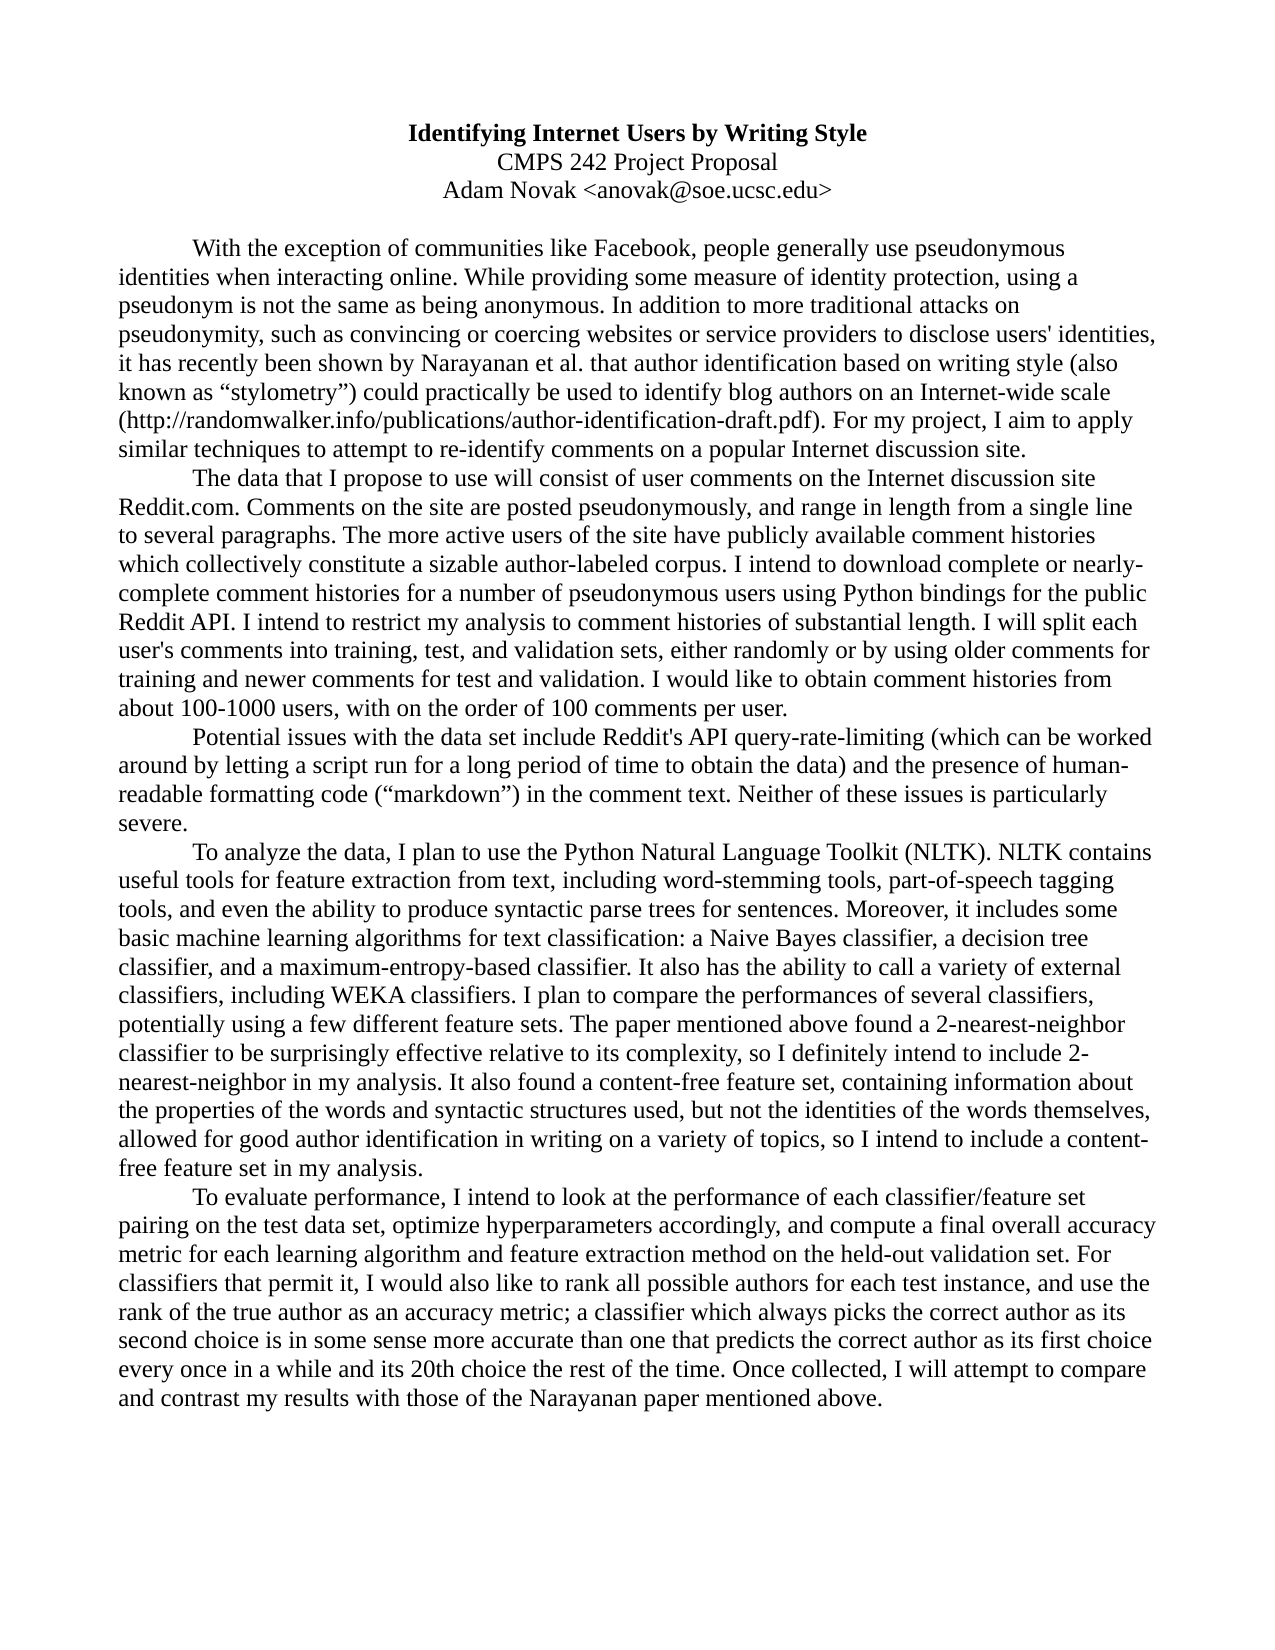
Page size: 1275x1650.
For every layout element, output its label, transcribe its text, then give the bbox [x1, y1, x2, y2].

text Identifying Internet Users by Writing Style [118, 118, 1157, 147]
text With the exception of communities like Facebook, people generally use pseudonymous identities when interacting online. While providing some measure of identity protection, using a pseudonym is not the same as being anonymous. In addition to more traditional attacks on pseudonymity, such as convincing or coercing websites or service providers to disclose users' identities, it has recently been shown by Narayanan et al. that author identification based on writing style (also known as “stylometry”) could practically be used to identify blog authors on an Internet-wide scale (http://randomwalker.info/publications/author-identification-draft.pdf). For my project, I aim to apply similar techniques to attempt to re-identify comments on a popular Internet discussion site. [118, 233, 1157, 463]
text The data that I propose to use will consist of user comments on the Internet discussion site Reddit.com. Comments on the site are posted pseudonymously, and range in length from a single line to several paragraphs. The more active users of the site have publicly available comment histories which collectively constitute a sizable author-labeled corpus. I intend to download complete or nearly-complete comment histories for a number of pseudonymous users using Python bindings for the public Reddit API. I intend to restrict my analysis to comment histories of substantial length. I will split each user's comments into training, test, and validation sets, either randomly or by using older comments for training and newer comments for test and validation. I would like to obtain comment histories from about 100-1000 users, with on the order of 100 comments per user. [118, 463, 1157, 722]
text CMPS 242 Project Proposal [118, 147, 1157, 176]
text Potential issues with the data set include Reddit's API query-rate-limiting (which can be worked around by letting a script run for a long period of time to obtain the data) and the presence of human-readable formatting code (“markdown”) in the comment text. Neither of these issues is particularly severe. [118, 722, 1157, 837]
text To evaluate performance, I intend to look at the performance of each classifier/feature set pairing on the test data set, optimize hyperparameters accordingly, and compute a final overall accuracy metric for each learning algorithm and feature extraction method on the held-out validation set. For classifiers that permit it, I would also like to rank all possible authors for each test instance, and use the rank of the true author as an accuracy metric; a classifier which always picks the correct author as its second choice is in some sense more accurate than one that predicts the correct author as its first choice every once in a while and its 20th choice the rest of the time. Once collected, I will attempt to compare and contrast my results with those of the Narayanan paper mentioned above. [118, 1182, 1157, 1412]
text To analyze the data, I plan to use the Python Natural Language Toolkit (NLTK). NLTK contains useful tools for feature extraction from text, including word-stemming tools, part-of-speech tagging tools, and even the ability to produce syntactic parse trees for sentences. Moreover, it includes some basic machine learning algorithms for text classification: a Naive Bayes classifier, a decision tree classifier, and a maximum-entropy-based classifier. It also has the ability to call a variety of external classifiers, including WEKA classifiers. I plan to compare the performances of several classifiers, potentially using a few different feature sets. The paper mentioned above found a 2-nearest-neighbor classifier to be surprisingly effective relative to its complexity, so I definitely intend to include 2-nearest-neighbor in my analysis. It also found a content-free feature set, containing information about the properties of the words and syntactic structures used, but not the identities of the words themselves, allowed for good author identification in writing on a variety of topics, so I intend to include a content-free feature set in my analysis. [118, 837, 1157, 1182]
text Adam Novak <anovak@soe.ucsc.edu> [118, 176, 1157, 204]
